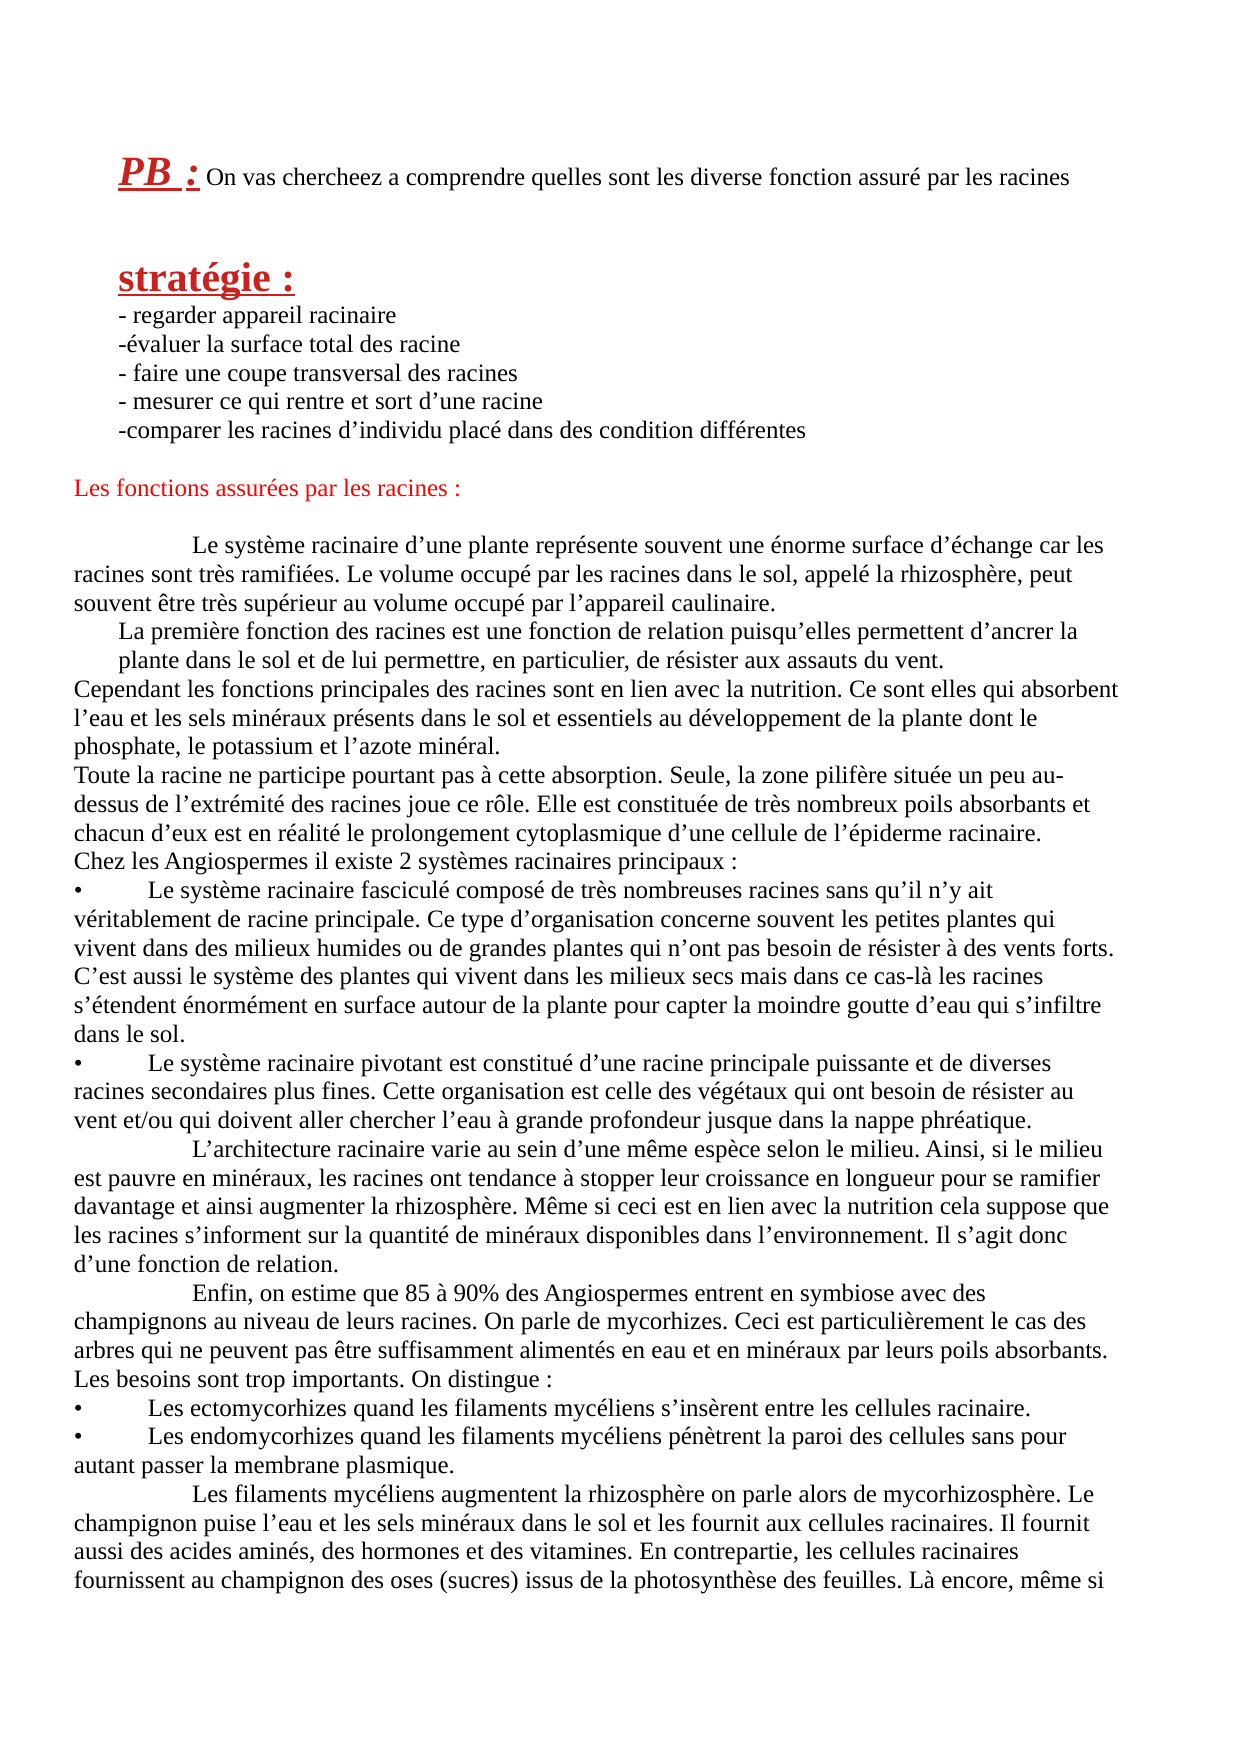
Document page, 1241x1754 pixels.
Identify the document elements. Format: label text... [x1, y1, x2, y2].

text Enfin, on estime que 85 à 90% des Angiospermes entrent en symbiose avec des champignons au niveau de leurs racines. On parle de mycorhizes. Ceci est particulièrement le cas des arbres qui ne peuvent pas être suffisamment alimentés en eau et en minéraux par leurs poils absorbants. Les besoins sont trop importants. On distingue : [74, 1278, 1122, 1393]
text -évaluer la surface total des racine [118, 329, 1122, 358]
text Les fonctions assurées par les racines : [74, 473, 1122, 501]
text - regarder appareil racinaire [118, 300, 1122, 329]
text La première fonction des racines est une fonction de relation puisqu’elles permettent d’ancrer la plante dans le sol et de lui permettre, en particulier, de résister aux assauts du vent. [118, 616, 1122, 674]
text stratégie : [118, 252, 1122, 300]
text • Les ectomycorhizes quand les filaments mycéliens s’insèrent entre les cellules racinaire. [74, 1393, 1122, 1421]
text Cependant les fonctions principales des racines sont en lien avec la nutrition. Ce sont elles qui absorbent l’eau et les sels minéraux présents dans le sol et essentiels au développement de la plante dont le phosphate, le potassium et l’azote minéral. [74, 674, 1122, 760]
text L’architecture racinaire varie au sein d’une même espèce selon le milieu. Ainsi, si le milieu est pauvre en minéraux, les racines ont tendance à stopper leur croissance en longueur pour se ramifier davantage et ainsi augmenter la rhizosphère. Même si ceci est en lien avec la nutrition cela suppose que les racines s’informent sur la quantité de minéraux disponibles dans l’environnement. Il s’agit donc d’une fonction de relation. [74, 1134, 1122, 1278]
text Toute la racine ne participe pourtant pas à cette absorption. Seule, la zone pilifère située un peu au-dessus de l’extrémité des racines joue ce rôle. Elle est constituée de très nombreux poils absorbants et chacun d’eux est en réalité le prolongement cytoplasmique d’une cellule de l’épiderme racinaire. [74, 760, 1122, 846]
text Chez les Angiospermes il existe 2 systèmes racinaires principaux : [74, 846, 1122, 875]
text • Le système racinaire pivotant est constitué d’une racine principale puissante et de diverses racines secondaires plus fines. Cette organisation est celle des végétaux qui ont besoin de résister au vent et/ou qui doivent aller chercher l’eau à grande profondeur jusque dans la nappe phréatique. [74, 1048, 1122, 1134]
text Les filaments mycéliens augmentent la rhizosphère on parle alors de mycorhizosphère. Le champignon puise l’eau et les sels minéraux dans le sol et les fournit aux cellules racinaires. Il fournit aussi des acides aminés, des hormones et des vitamines. En contrepartie, les cellules racinaires fournissent au champignon des oses (sucres) issus de la photosynthèse des feuilles. Là encore, même si [74, 1479, 1122, 1594]
text - faire une coupe transversal des racines [118, 358, 1122, 386]
text • Les endomycorhizes quand les filaments mycéliens pénètrent la paroi des cellules sans pour autant passer la membrane plasmique. [74, 1421, 1122, 1479]
text Le système racinaire d’une plante représente souvent une énorme surface d’échange car les racines sont très ramifiées. Le volume occupé par les racines dans le sol, appelé la rhizosphère, peut souvent être très supérieur au volume occupé par l’appareil caulinaire. [74, 530, 1122, 616]
text - mesurer ce qui rentre et sort d’une racine [118, 386, 1122, 415]
text • Le système racinaire fasciculé composé de très nombreuses racines sans qu’il n’y ait véritablement de racine principale. Ce type d’organisation concerne souvent les petites plantes qui vivent dans des milieux humides ou de grandes plantes qui n’ont pas besoin de résister à des vents forts. C’est aussi le système des plantes qui vivent dans les milieux secs mais dans ce cas-là les racines s’étendent énormément en surface autour de la plante pour capter la moindre goutte d’eau qui s’infiltre dans le sol. [74, 875, 1122, 1048]
text -comparer les racines d’individu placé dans des condition différentes [118, 415, 1122, 444]
text PB : On vas chercheez a comprendre quelles sont les diverse fonction assuré par les racines [118, 147, 1122, 195]
